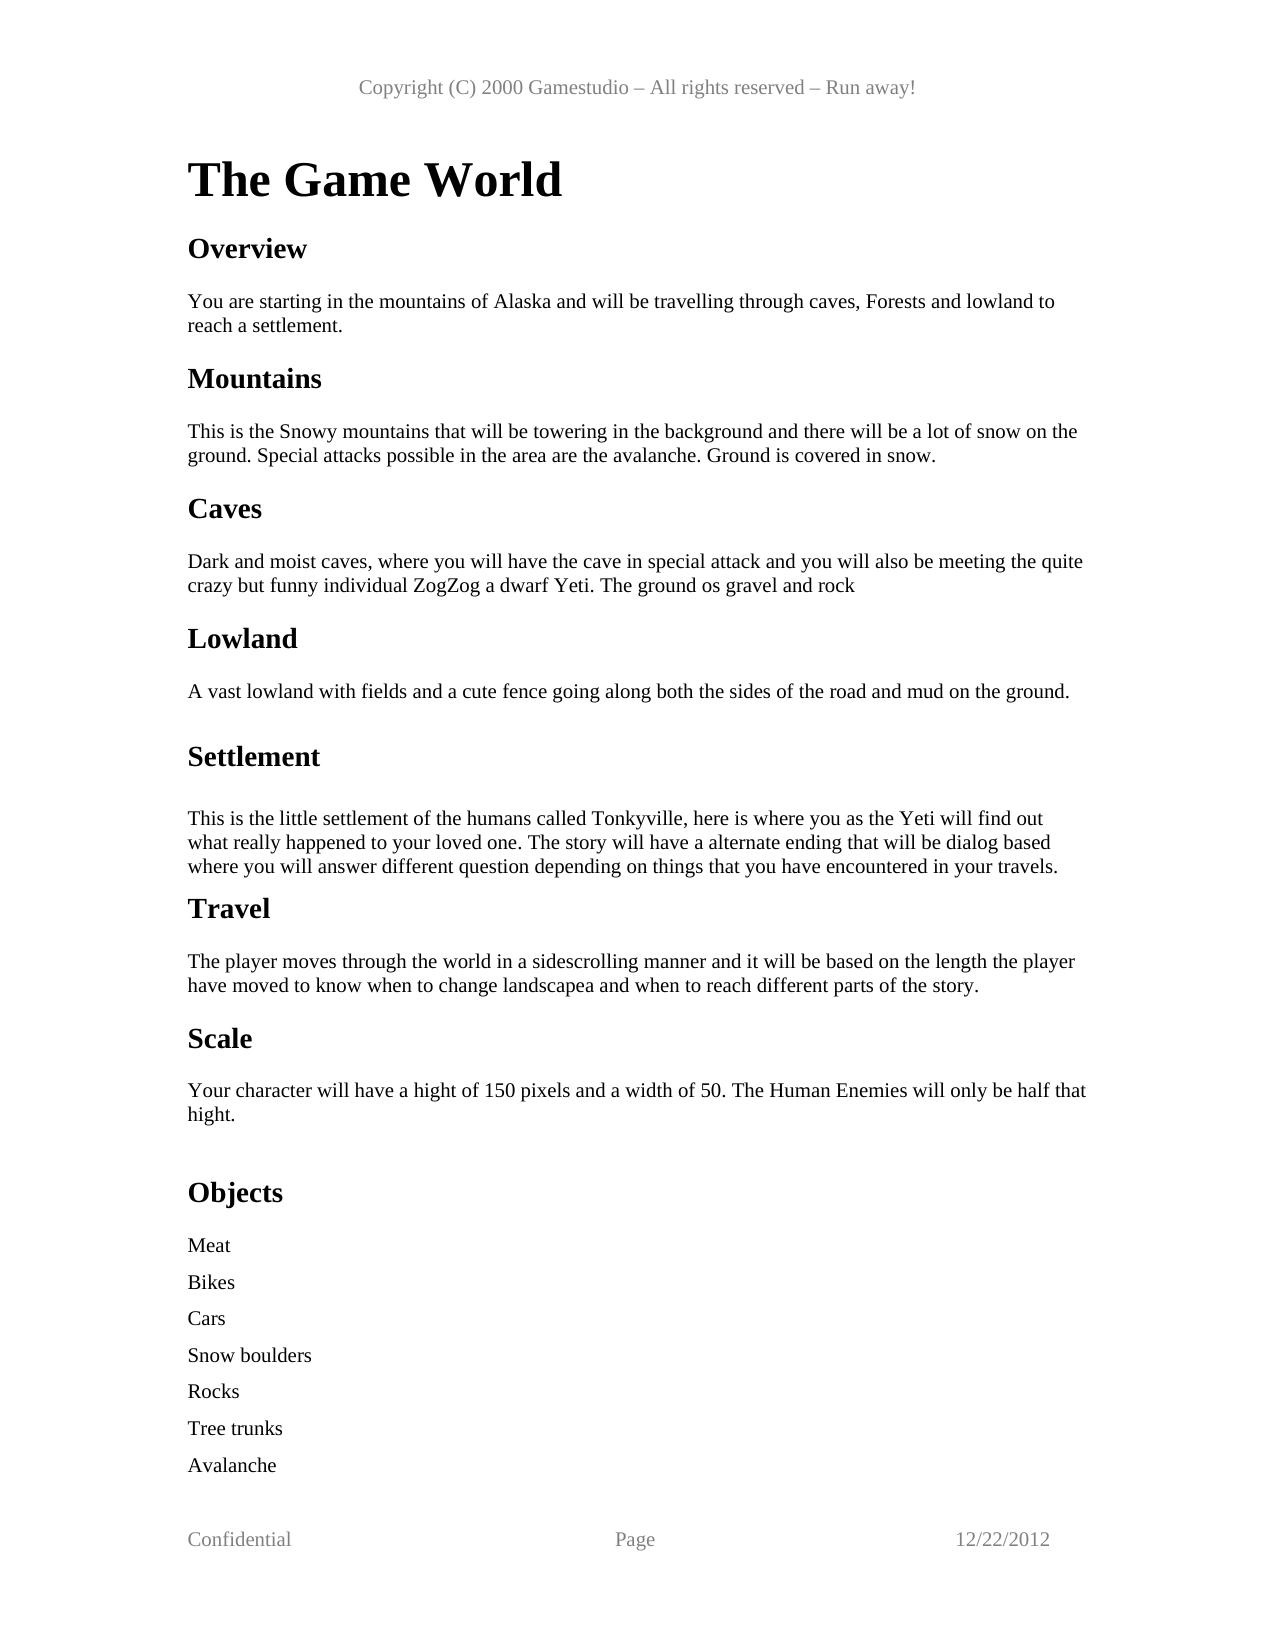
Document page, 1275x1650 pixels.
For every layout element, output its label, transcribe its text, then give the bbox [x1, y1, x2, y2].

text Bikes [187, 1270, 1087, 1294]
subtitle Mountains [187, 361, 1087, 395]
text Dark and moist caves, where you will have the cave in special attack and you will also be meeting the quite crazy but funny individual ZogZog a dwarf Yeti. The ground os gravel and rock [187, 549, 1087, 597]
text Rocks [187, 1379, 1087, 1403]
text This is the little settlement of the humans called Tonkyville, here is where you as the Yeti will find out what really happened to your loved one. The story will have a alternate ending that will be dialog based where you will answer different question depending on things that you have encountered in your travels. [187, 806, 1087, 878]
subtitle Settlement [187, 739, 1087, 773]
text This is the Snowy mountains that will be towering in the background and there will be a lot of snow on the ground. Special attacks possible in the area are the avalanche. Ground is covered in snow. [187, 419, 1087, 467]
text Avalanche [187, 1452, 1087, 1477]
text Your character will have a hight of 150 pixels and a width of 50. The Human Enemies will only be half that hight. [187, 1078, 1087, 1126]
text Snow boulders [187, 1343, 1087, 1367]
text The player moves through the world in a sidescrolling manner and it will be based on the length the player have moved to know when to change landscapea and when to reach different parts of the story. [187, 948, 1087, 997]
text Meat [187, 1233, 1087, 1257]
subtitle Overview [187, 232, 1087, 265]
text You are starting in the mountains of Alaska and will be travelling through caves, Forests and lowland to reach a settlement. [187, 289, 1087, 337]
text A vast lowland with fields and a cute fence going along both the sides of the road and mud on the ground. [187, 678, 1087, 703]
subtitle Caves [187, 491, 1087, 525]
text Tree trunks [187, 1416, 1087, 1440]
text Cars [187, 1306, 1087, 1330]
subtitle Scale [187, 1021, 1087, 1054]
subtitle The Game World [187, 150, 1087, 207]
subtitle Lowland [187, 621, 1087, 654]
subtitle Objects [187, 1176, 1087, 1209]
subtitle Travel [187, 891, 1087, 924]
